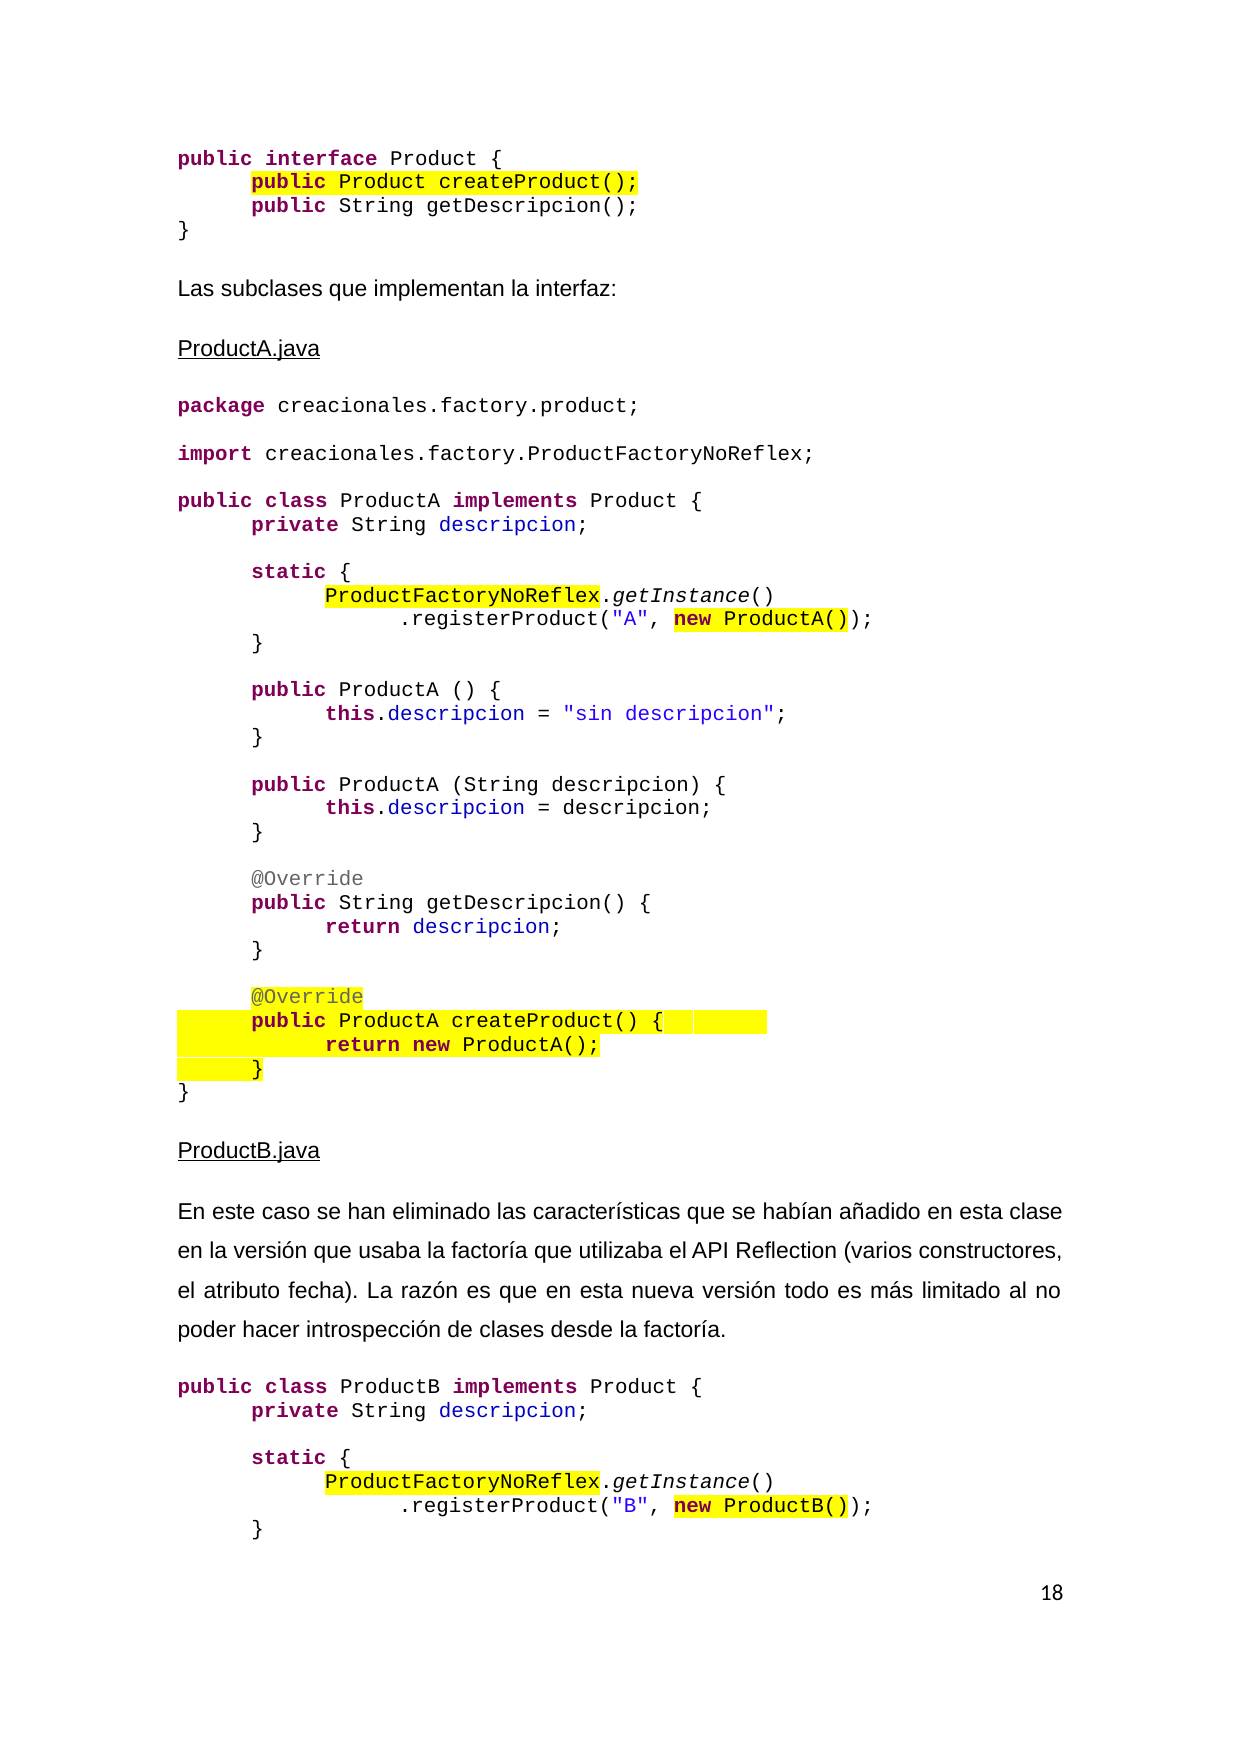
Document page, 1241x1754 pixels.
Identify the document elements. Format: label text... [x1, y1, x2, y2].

text public ProductA (String descripcion) { [177, 774, 1063, 797]
text return descripcion; [177, 916, 1063, 939]
text public String getDescripcion() { [177, 892, 1063, 916]
text public ProductA createProduct() { [177, 1010, 1063, 1034]
text } [177, 632, 1063, 656]
text static { [177, 1447, 1063, 1471]
text public Product createProduct(); [177, 171, 1063, 195]
text static { [177, 561, 1063, 584]
text package creacionales.factory.product; [177, 395, 1063, 419]
text } [177, 1081, 1063, 1105]
text private String descripcion; [177, 514, 1063, 537]
text public String getDescripcion(); [177, 195, 1063, 218]
text } [177, 1057, 1063, 1081]
text ProductB.java [177, 1137, 1063, 1164]
text @Override [177, 868, 1063, 892]
text } [177, 218, 1063, 242]
text public ProductA () { [177, 679, 1063, 703]
text this.descripcion = descripcion; [177, 797, 1063, 821]
text ProductA.java [177, 335, 1063, 361]
text this.descripcion = "sin descripcion"; [177, 703, 1063, 726]
text ProductFactoryNoReflex.getInstance() [177, 584, 1063, 608]
text public class ProductA implements Product { [177, 490, 1063, 514]
text ProductFactoryNoReflex.getInstance() [177, 1471, 1063, 1495]
text } [177, 821, 1063, 845]
text } [177, 726, 1063, 750]
text } [177, 939, 1063, 963]
text private String descripcion; [177, 1400, 1063, 1424]
text .registerProduct("B", new ProductB()); [177, 1495, 1063, 1518]
text return new ProductA(); [177, 1034, 1063, 1057]
text } [177, 1518, 1063, 1542]
text En este caso se han eliminado las características que se habían añadido en esta clase en la versión que usaba la factoría que utilizaba el API Reflection (varios constructores, el atributo fecha). La razón es que en esta nueva versión todo es más limitado al no poder hacer introspección de clases desde la factoría. [177, 1198, 1063, 1342]
text Las subclases que implementan la interfaz: [177, 275, 1063, 301]
text @Override [177, 987, 1063, 1010]
text public class ProductB implements Product { [177, 1376, 1063, 1400]
text import creacionales.factory.ProductFactoryNoReflex; [177, 443, 1063, 466]
text public interface Product { [177, 148, 1063, 171]
text .registerProduct("A", new ProductA()); [177, 608, 1063, 632]
